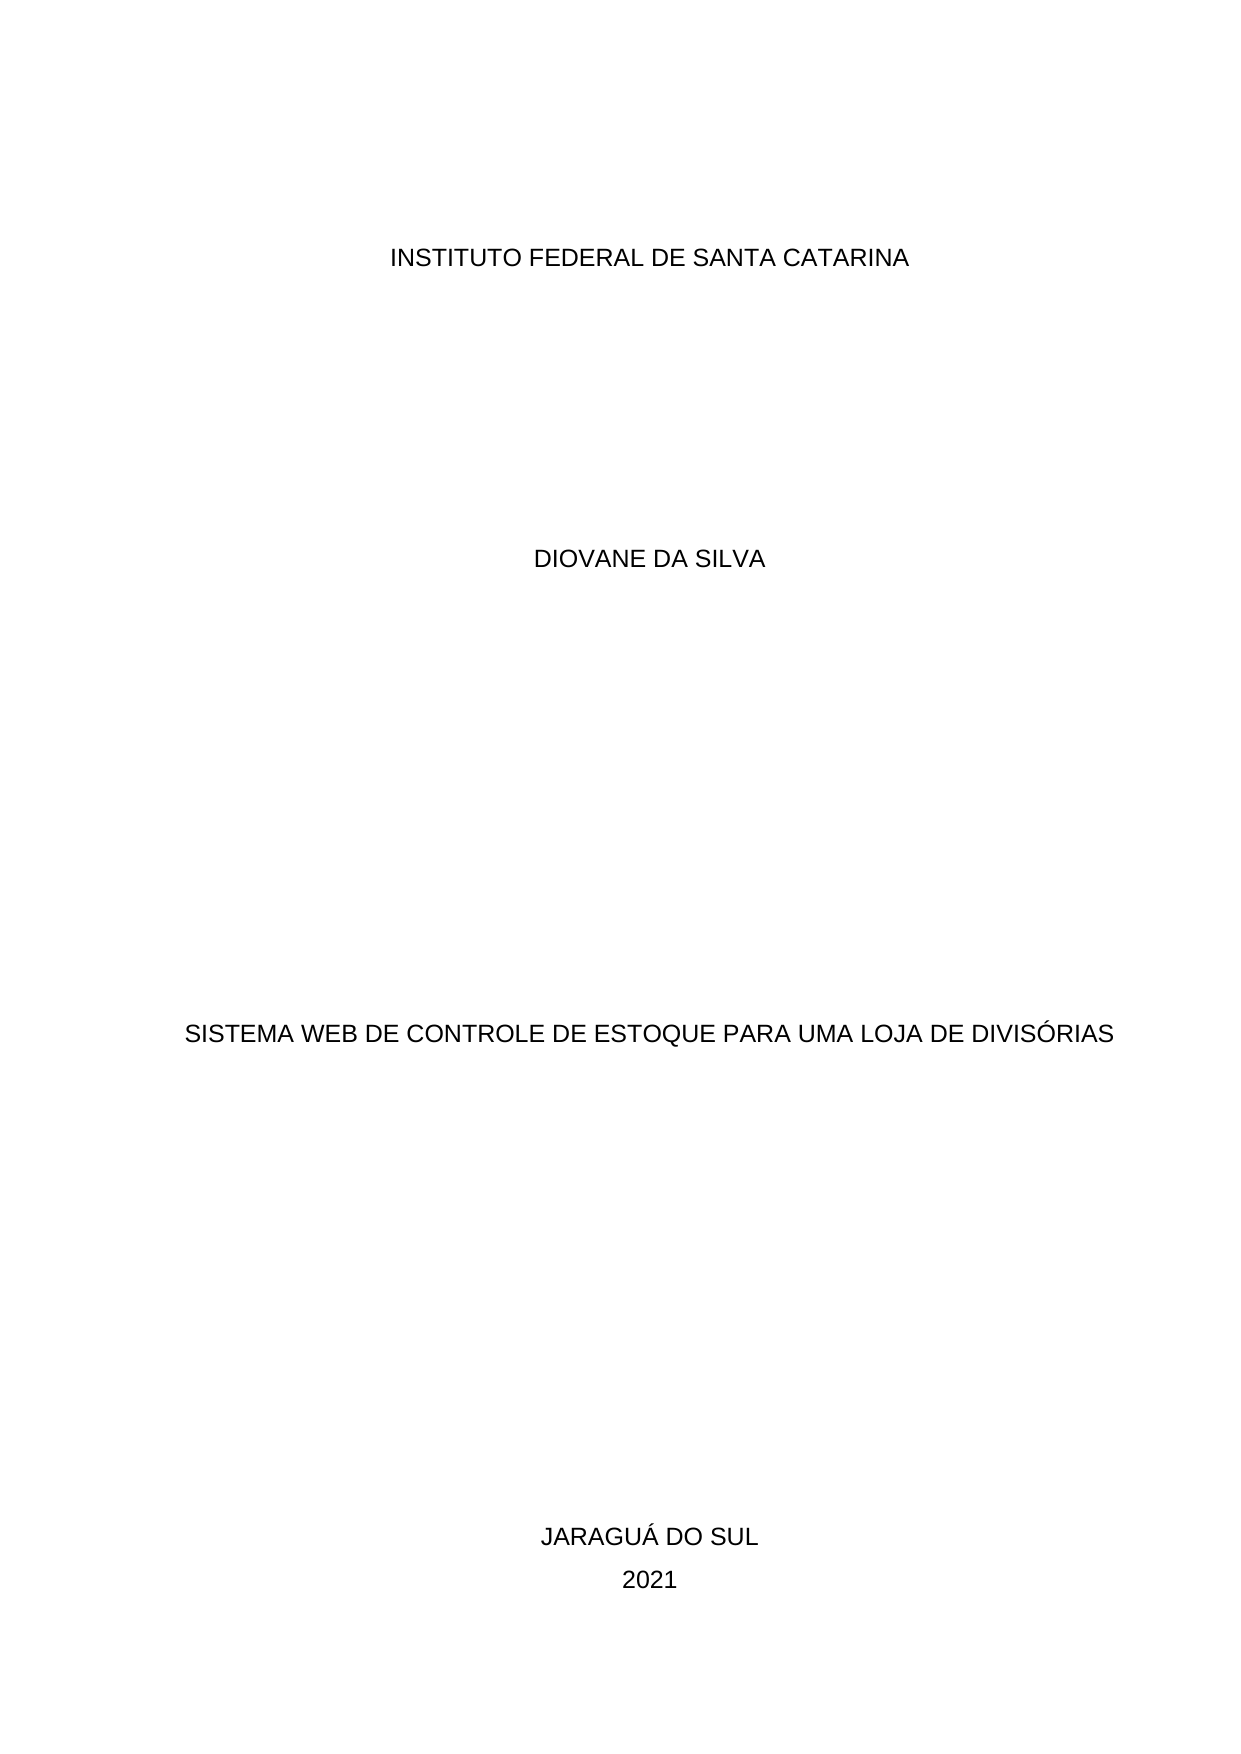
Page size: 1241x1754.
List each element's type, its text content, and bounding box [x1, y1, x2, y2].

text INSTITUTO FEDERAL DE SANTA CATARINA [177, 242, 1122, 271]
text JARAGUÁ DO SUL [177, 1522, 1122, 1551]
text DIOVANE DA SILVA [177, 544, 1122, 573]
text 2021 [177, 1565, 1122, 1594]
text SISTEMA WEB DE CONTROLE DE ESTOQUE PARA UMA LOJA DE DIVISÓRIAS [177, 1019, 1122, 1047]
